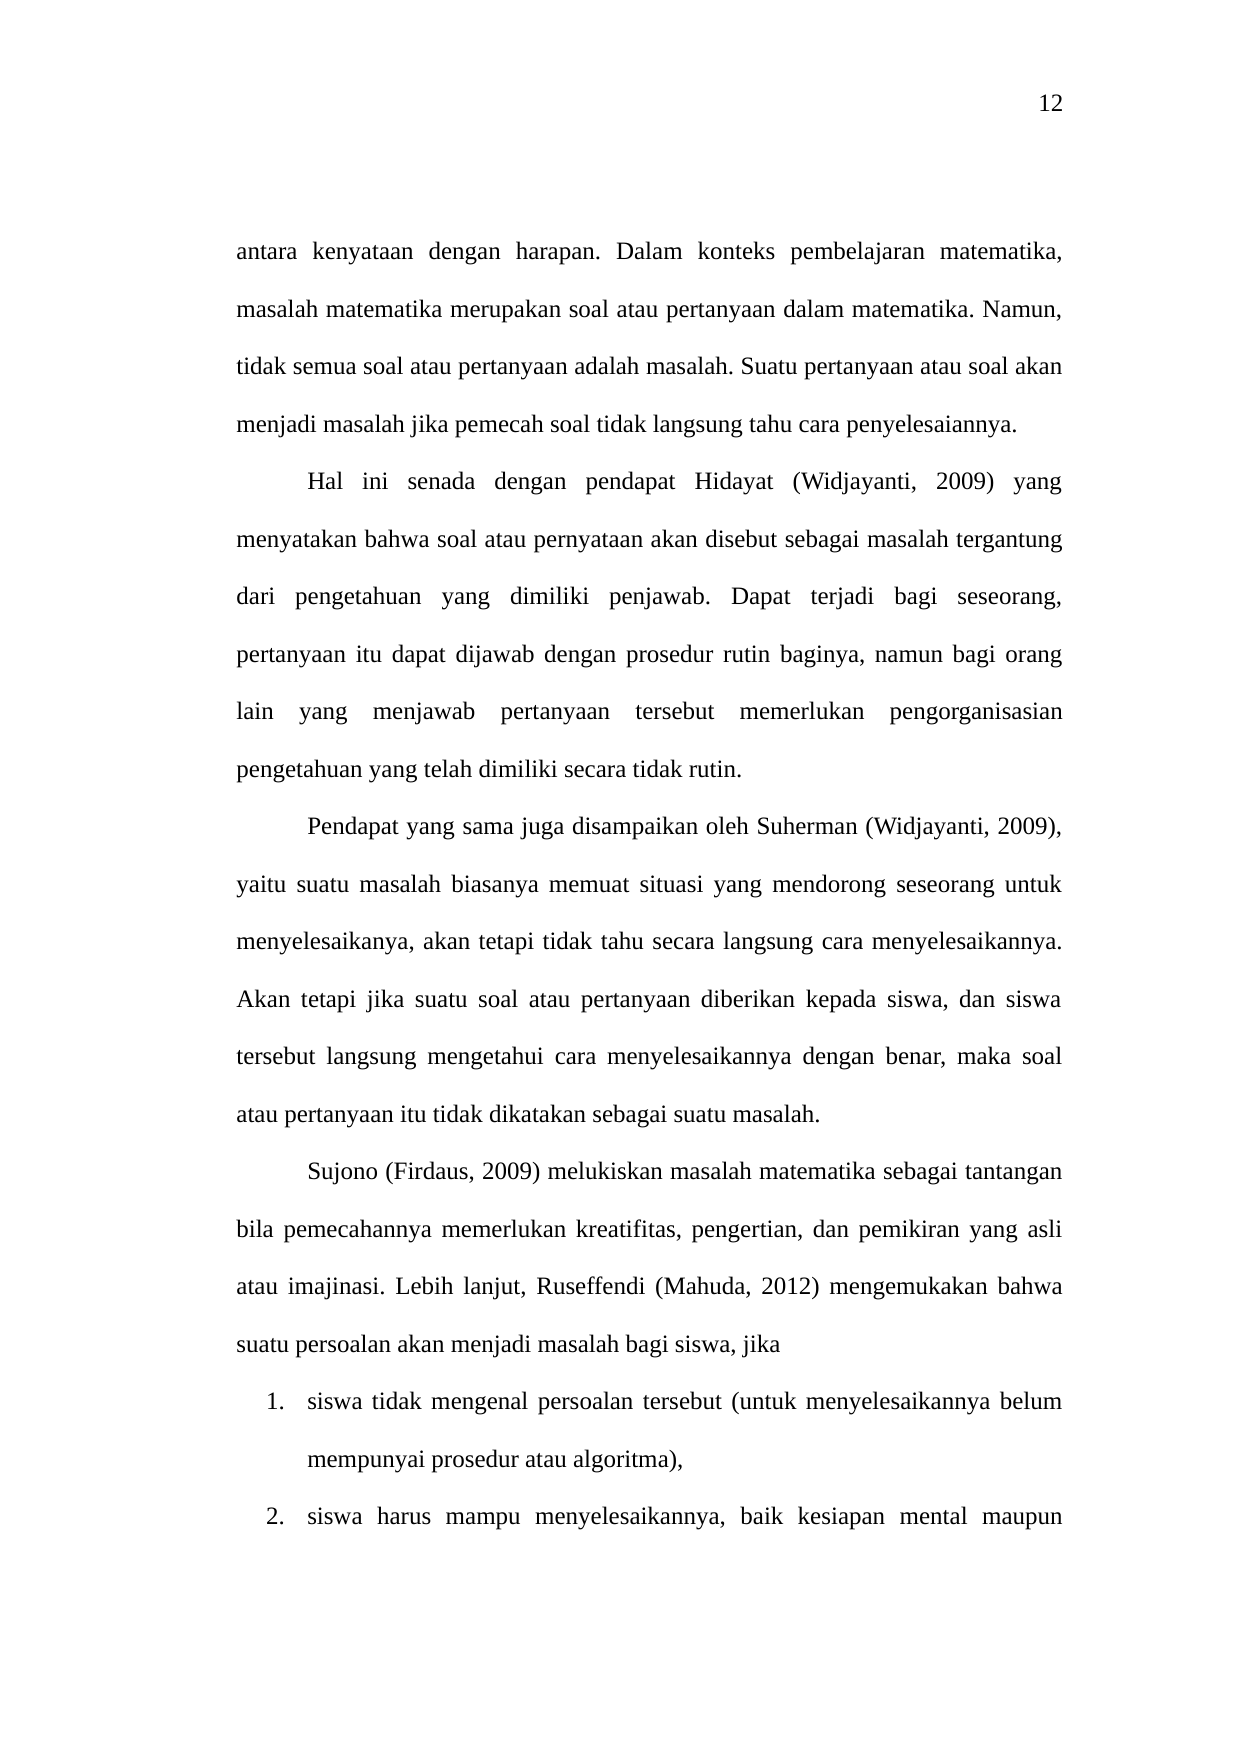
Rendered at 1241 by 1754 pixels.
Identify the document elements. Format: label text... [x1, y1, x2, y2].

text Sujono (Firdaus, 2009) melukiskan masalah matematika sebagai tantangan bila pemecahannya memerlukan kreatifitas, pengertian, dan pemikiran yang asli atau imajinasi. Lebih lanjut, Ruseffendi (Mahuda, 2012) mengemukakan bahwa suatu persoalan akan menjadi masalah bagi siswa, jika [236, 1156, 1063, 1357]
text antara kenyataan dengan harapan. Dalam konteks pembelajaran matematika, masalah matematika merupakan soal atau pertanyaan dalam matematika. Namun, tidak semua soal atau pertanyaan adalah masalah. Suatu pertanyaan atau soal akan menjadi masalah jika pemecah soal tidak langsung tahu cara penyelesaiannya. [236, 236, 1063, 437]
list siswa tidak mengenal persoalan tersebut (untuk menyelesaikannya belum mempunyai prosedur atau algoritma), [266, 1386, 1063, 1472]
list siswa harus mampu menyelesaikannya, baik kesiapan mental maupun [266, 1501, 1063, 1530]
text Hal ini senada dengan pendapat Hidayat (Widjayanti, 2009) yang menyatakan bahwa soal atau pernyataan akan disebut sebagai masalah tergantung dari pengetahuan yang dimiliki penjawab. Dapat terjadi bagi seseorang, pertanyaan itu dapat dijawab dengan prosedur rutin baginya, namun bagi orang lain yang menjawab pertanyaan tersebut memerlukan pengorganisasian pengetahuan yang telah dimiliki secara tidak rutin. [236, 466, 1063, 782]
text Pendapat yang sama juga disampaikan oleh Suherman (Widjayanti, 2009), yaitu suatu masalah biasanya memuat situasi yang mendorong seseorang untuk menyelesaikanya, akan tetapi tidak tahu secara langsung cara menyelesaikannya. Akan tetapi jika suatu soal atau pertanyaan diberikan kepada siswa, dan siswa tersebut langsung mengetahui cara menyelesaikannya dengan benar, maka soal atau pertanyaan itu tidak dikatakan sebagai suatu masalah. [236, 811, 1063, 1127]
